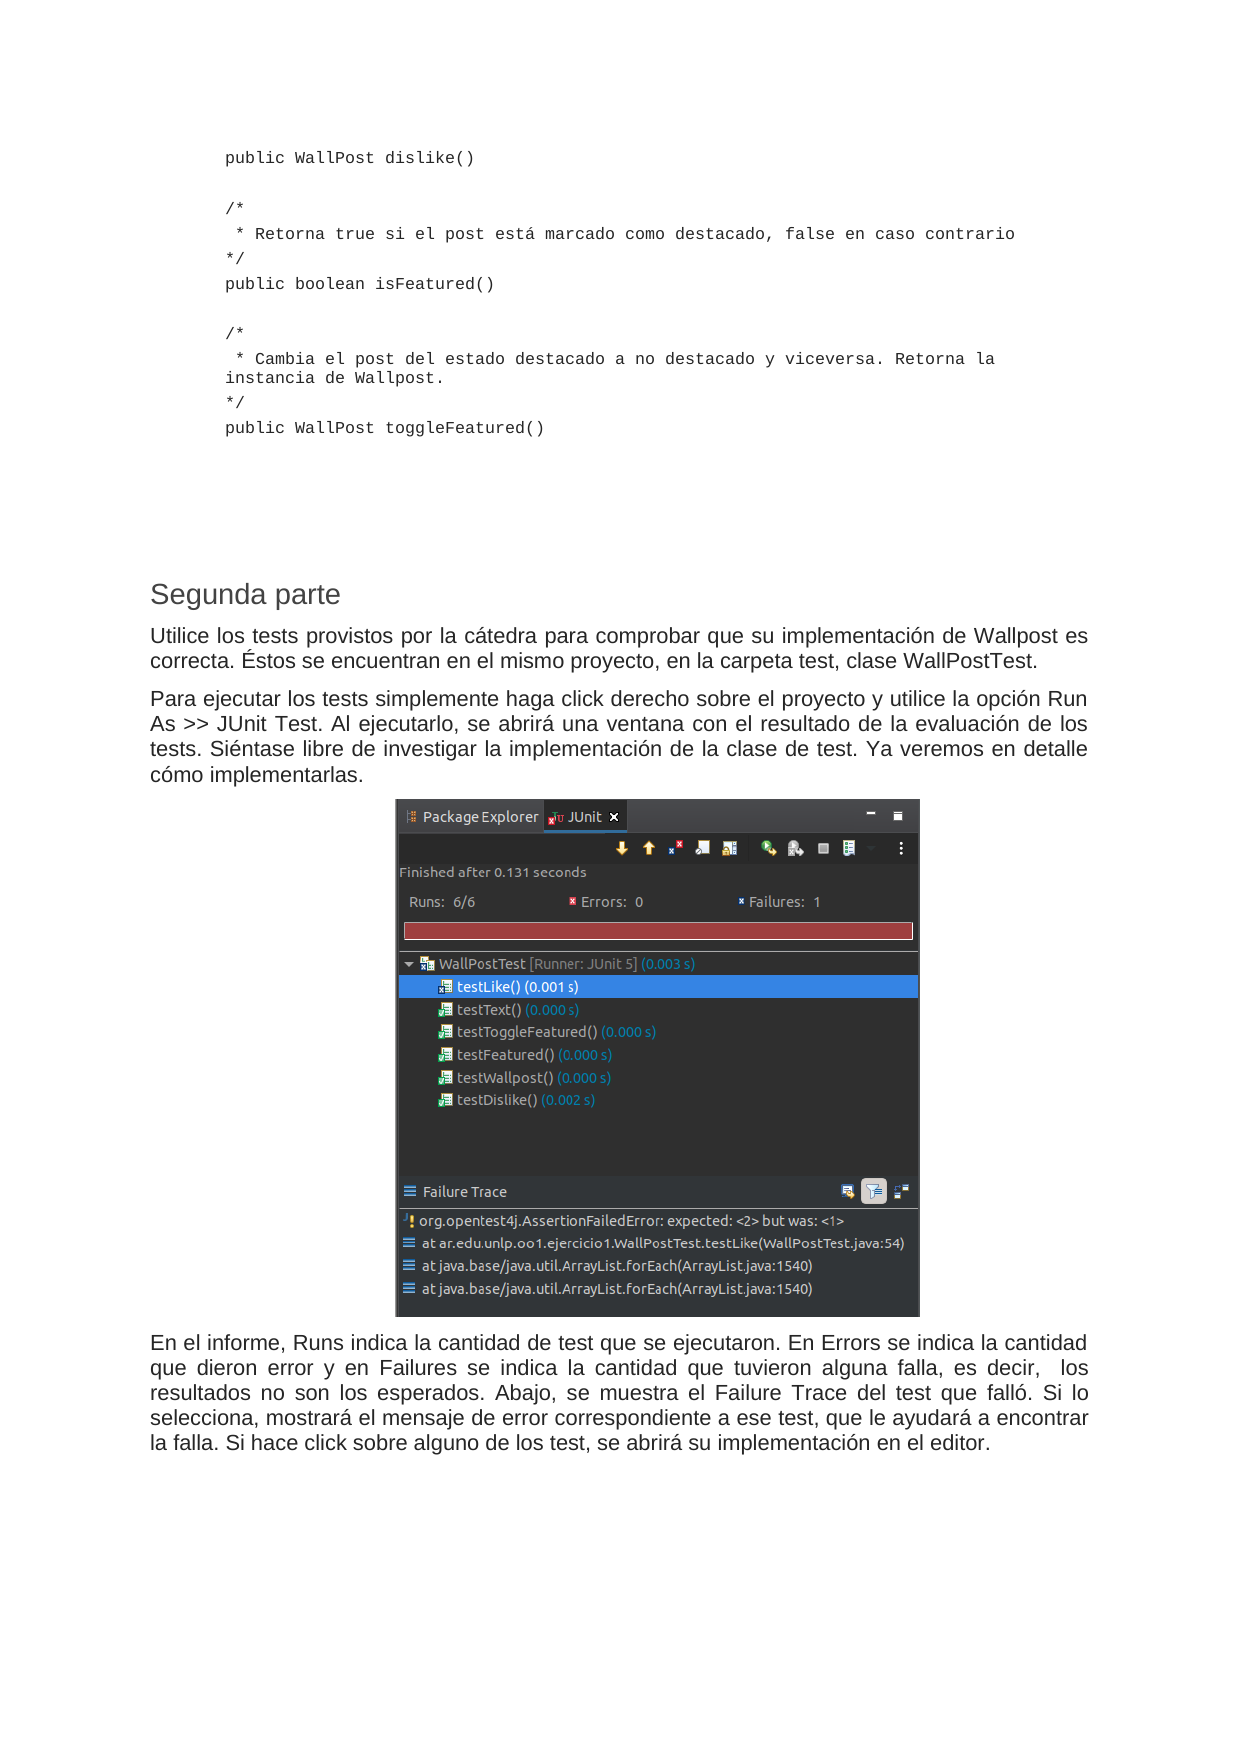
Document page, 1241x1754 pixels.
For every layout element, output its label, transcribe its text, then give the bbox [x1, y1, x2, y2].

text Utilice los tests provistos por la cátedra para comprobar que su implementación de Wallpost es correcta. Éstos se encuentran en el mismo proyecto, en la carpeta test, clase WallPostTest. [150, 623, 1090, 673]
text Para ejecutar los tests simplemente haga click derecho sobre el proyecto y utilice la opción Run As >> JUnit Test. Al ejecutarlo, se abrirá una ventana con el resultado de la evaluación de los tests. Siéntase libre de investigar la implementación de la clase de test. Ya veremos en detalle cómo implementarlas. [150, 686, 1090, 787]
text public WallPost toggleFeatured() [225, 420, 1090, 439]
text */ [225, 395, 1090, 414]
text */ [225, 250, 1090, 269]
text public WallPost dislike() [225, 150, 1090, 169]
text * Retorna true si el post está marcado como destacado, false en caso contrario [225, 225, 1090, 244]
text public boolean isFeatured() [225, 276, 1090, 294]
text En el informe, Runs indica la cantidad de test que se ejecutaron. En Errors se indica la cantidad que dieron error y en Failures se indica la cantidad que tuvieron alguna falla, es decir, los resultados no son los esperados. Abajo, se muestra el Failure Trace del test que falló. Si lo selecciona, mostrará el mensaje de error correspondiente a ese test, que le ayudará a encontrar la falla. Si hace click sobre alguno de los test, se abrirá su implementación en el editor. [150, 1329, 1090, 1455]
picture [395, 799, 920, 1317]
text /* [225, 326, 1090, 344]
text /* [225, 200, 1090, 219]
subtitle Segunda parte [150, 577, 1090, 610]
text * Cambia el post del estado destacado a no destacado y viceversa. Retorna la instancia de Wallpost. [225, 351, 1090, 388]
